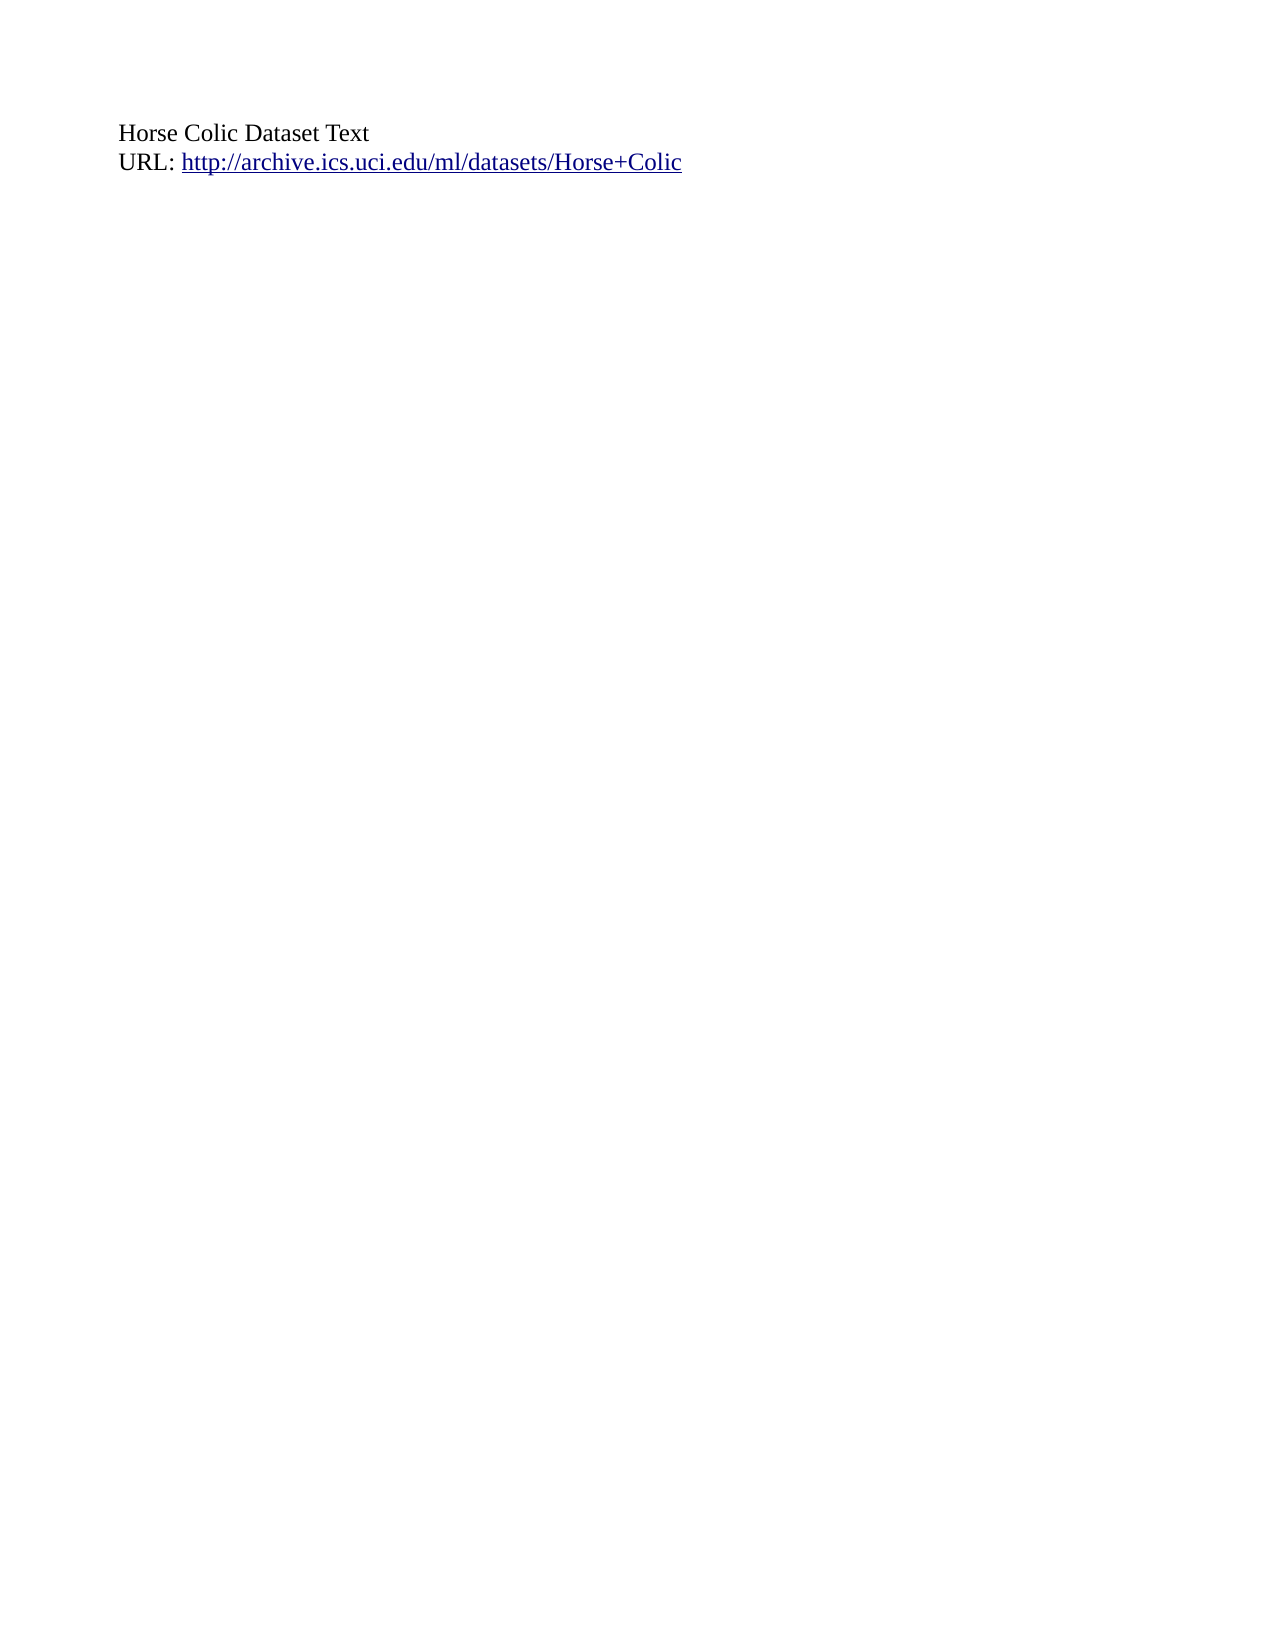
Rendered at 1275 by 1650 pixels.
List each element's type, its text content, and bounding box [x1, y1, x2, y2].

text URL: http://archive.ics.uci.edu/ml/datasets/Horse+Colic [118, 147, 1157, 176]
text Horse Colic Dataset Text [118, 118, 1157, 147]
